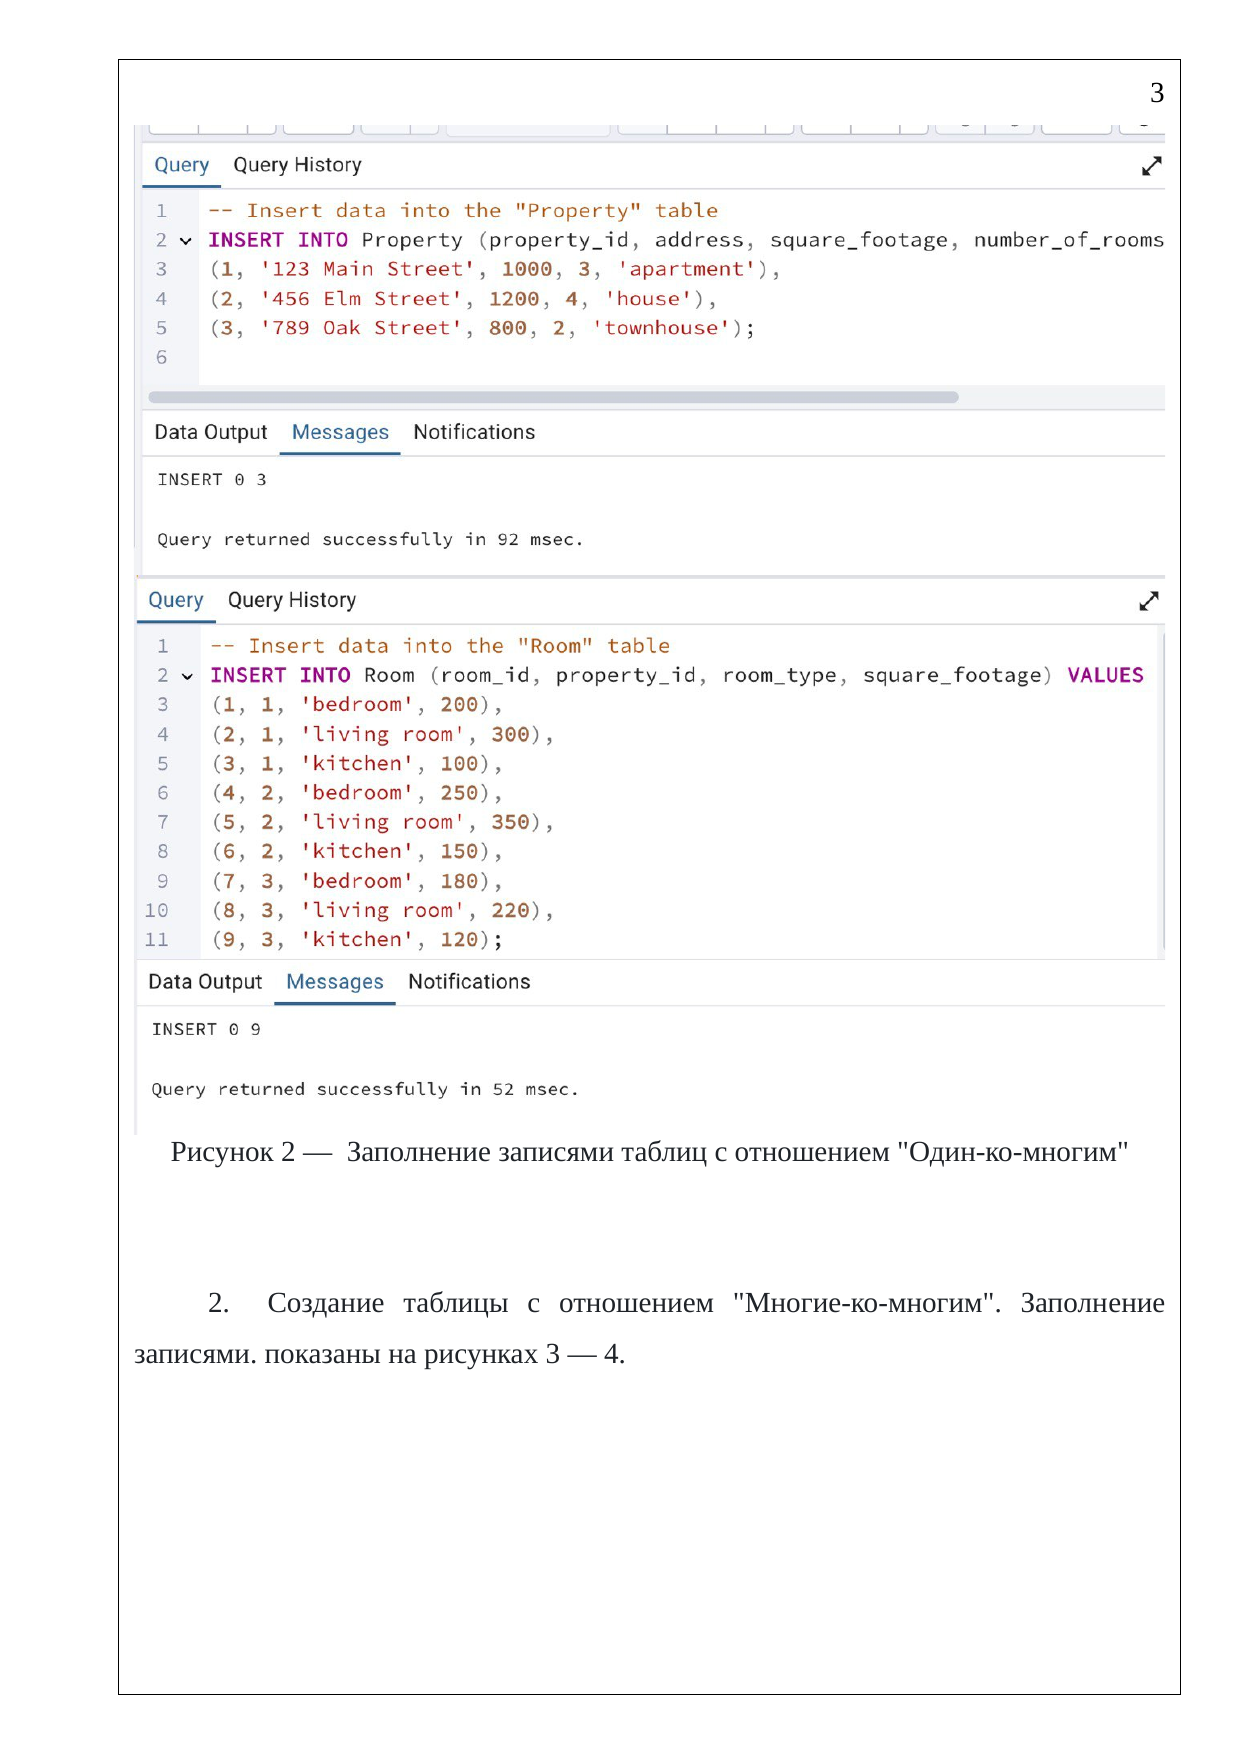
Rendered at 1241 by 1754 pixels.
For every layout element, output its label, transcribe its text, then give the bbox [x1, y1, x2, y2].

text 3 [134, 75, 1165, 108]
text 2. Создание таблицы с отношением "Многие-ко-многим". Заполнение записями. показаны на рисунках 3 — 4. [134, 1285, 1165, 1369]
text Рисунок 2 — Заполнение записями таблиц с отношением "Один-ко-многим" [134, 1135, 1165, 1168]
picture [133, 125, 1166, 1135]
